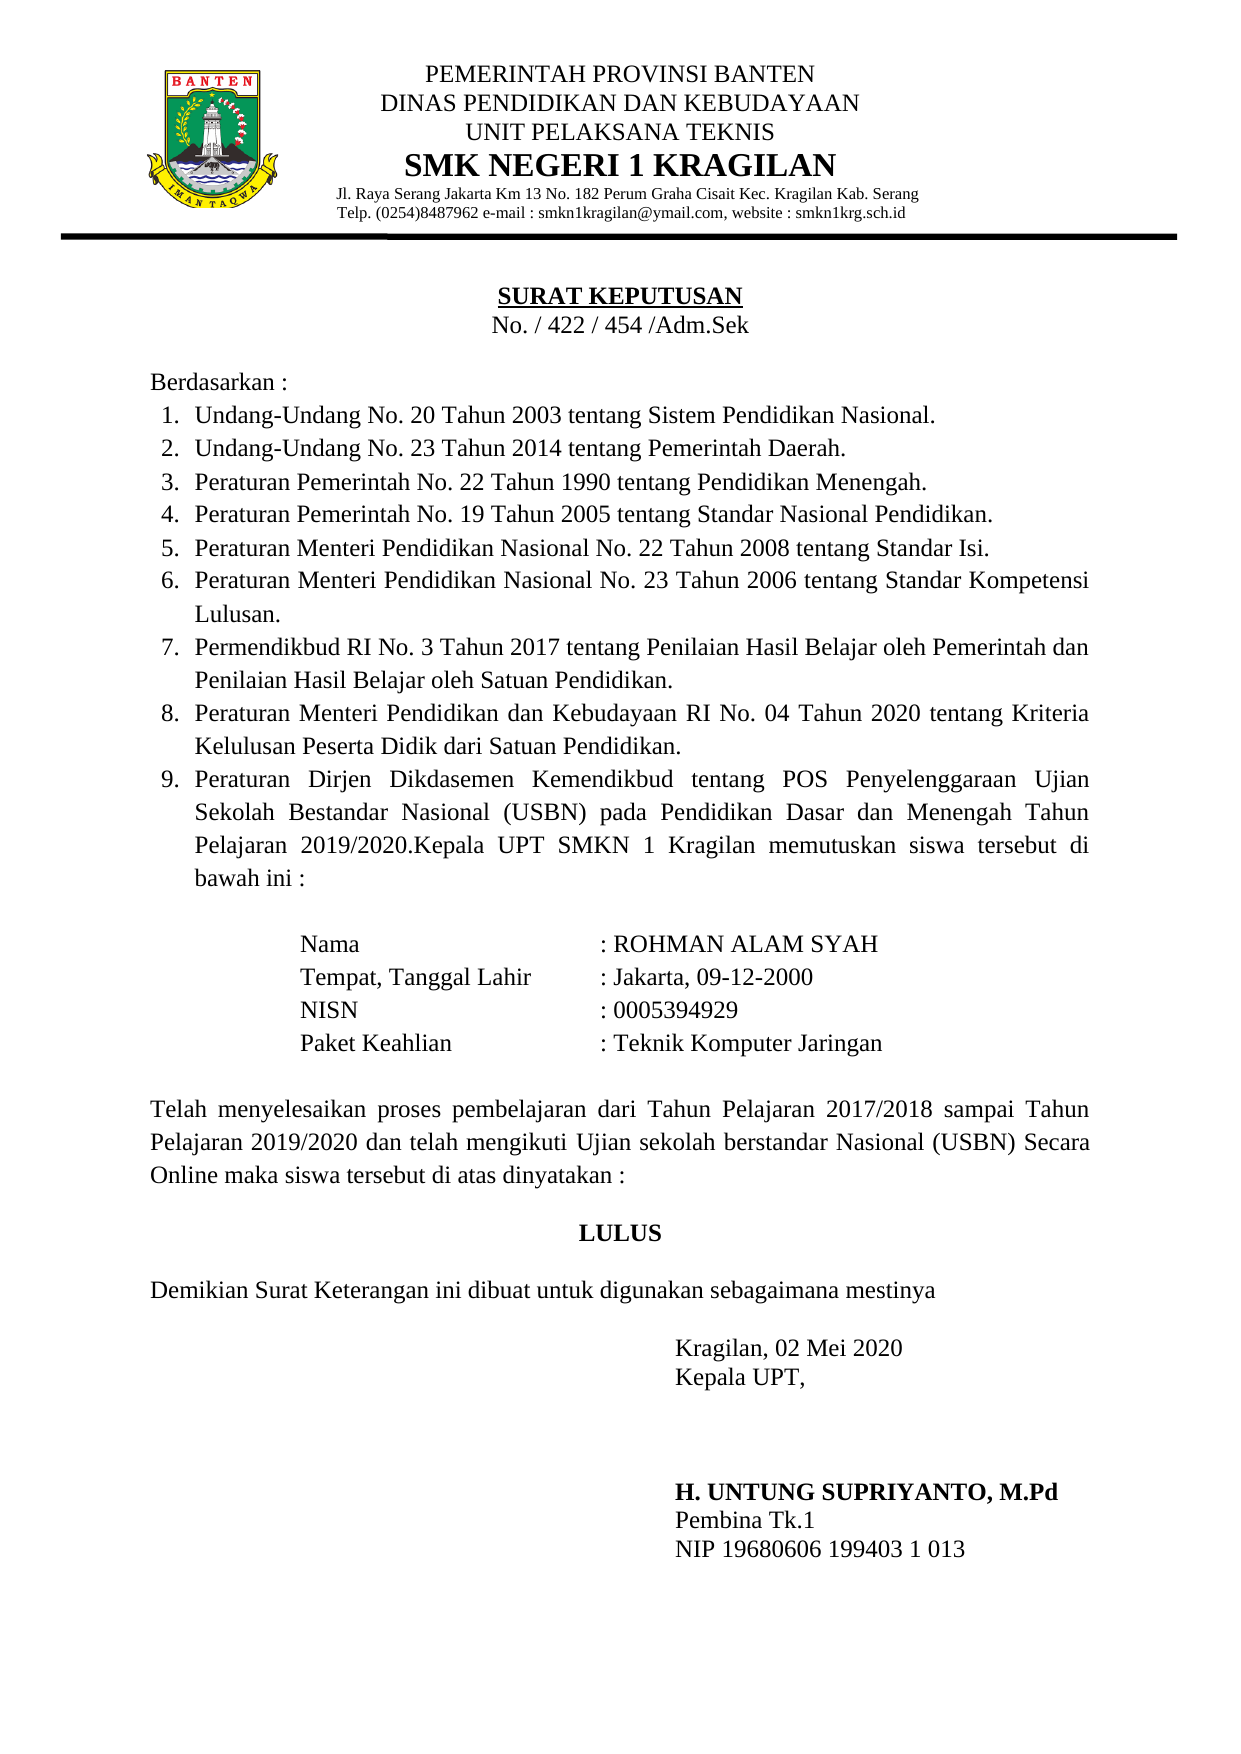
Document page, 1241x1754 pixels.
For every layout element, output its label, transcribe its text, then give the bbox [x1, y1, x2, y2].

text Berdasarkan : [150, 367, 1090, 396]
list Peraturan Menteri Pendidikan dan Kebudayaan RI No. 04 Tahun 2020 tentang Kriteria Kelulusan Peserta Didik dari Satuan Pendidikan. [179, 698, 1090, 759]
text Demikian Surat Keterangan ini dibuat untuk digunakan sebagaimana mestinya [150, 1276, 1090, 1304]
text Kragilan, 02 Mei 2020 [150, 1333, 1090, 1362]
list Peraturan Dirjen Dikdasemen Kemendikbud tentang POS Penyelenggaraan Ujian Sekolah Bestandar Nasional (USBN) pada Pendidikan Dasar dan Menengah Tahun Pelajaran 2019/2020.Kepala UPT SMKN 1 Kragilan memutuskan siswa tersebut di bawah ini : [179, 764, 1090, 892]
list Permendikbud RI No. 3 Tahun 2017 tentang Penilaian Hasil Belajar oleh Pemerintah dan Penilaian Hasil Belajar oleh Satuan Pendidikan. [179, 632, 1090, 693]
list Peraturan Pemerintah No. 22 Tahun 1990 tentang Pendidikan Menengah. [179, 467, 1090, 495]
list Peraturan Menteri Pendidikan Nasional No. 22 Tahun 2008 tentang Standar Isi. [179, 533, 1090, 561]
picture [146, 70, 279, 208]
text Tempat, Tanggal Lahir : Jakarta, 09-12-2000 [150, 962, 1090, 991]
text No. / 422 / 454 /Adm.Sek [150, 310, 1090, 339]
list Undang-Undang No. 23 Tahun 2014 tentang Pemerintah Daerah. [179, 433, 1090, 462]
text Nama : ROHMAN ALAM SYAH [150, 929, 1090, 958]
text NIP 19680606 199403 1 013 [150, 1534, 1090, 1563]
text NISN : 0005394929 [150, 995, 1090, 1024]
list Undang-Undang No. 20 Tahun 2003 tentang Sistem Pendidikan Nasional. [179, 401, 1090, 429]
text Kepala UPT, [150, 1362, 1090, 1391]
text Telah menyelesaikan proses pembelajaran dari Tahun Pelajaran 2017/2018 sampai Tahun Pelajaran 2019/2020 dan telah mengikuti Ujian sekolah berstandar Nasional (USBN) Secara Online maka siswa tersebut di atas dinyatakan : [150, 1094, 1090, 1189]
text SURAT KEPUTUSAN [150, 281, 1090, 310]
list Peraturan Pemerintah No. 19 Tahun 2005 tentang Standar Nasional Pendidikan. [179, 499, 1090, 528]
text Pembina Tk.1 [150, 1506, 1090, 1534]
text Paket Keahlian : Teknik Komputer Jaringan [150, 1028, 1090, 1057]
text H. UNTUNG SUPRIYANTO, M.Pd [150, 1477, 1090, 1506]
list Peraturan Menteri Pendidikan Nasional No. 23 Tahun 2006 tentang Standar Kompetensi Lulusan. [179, 566, 1090, 627]
text LULUS [150, 1218, 1090, 1247]
